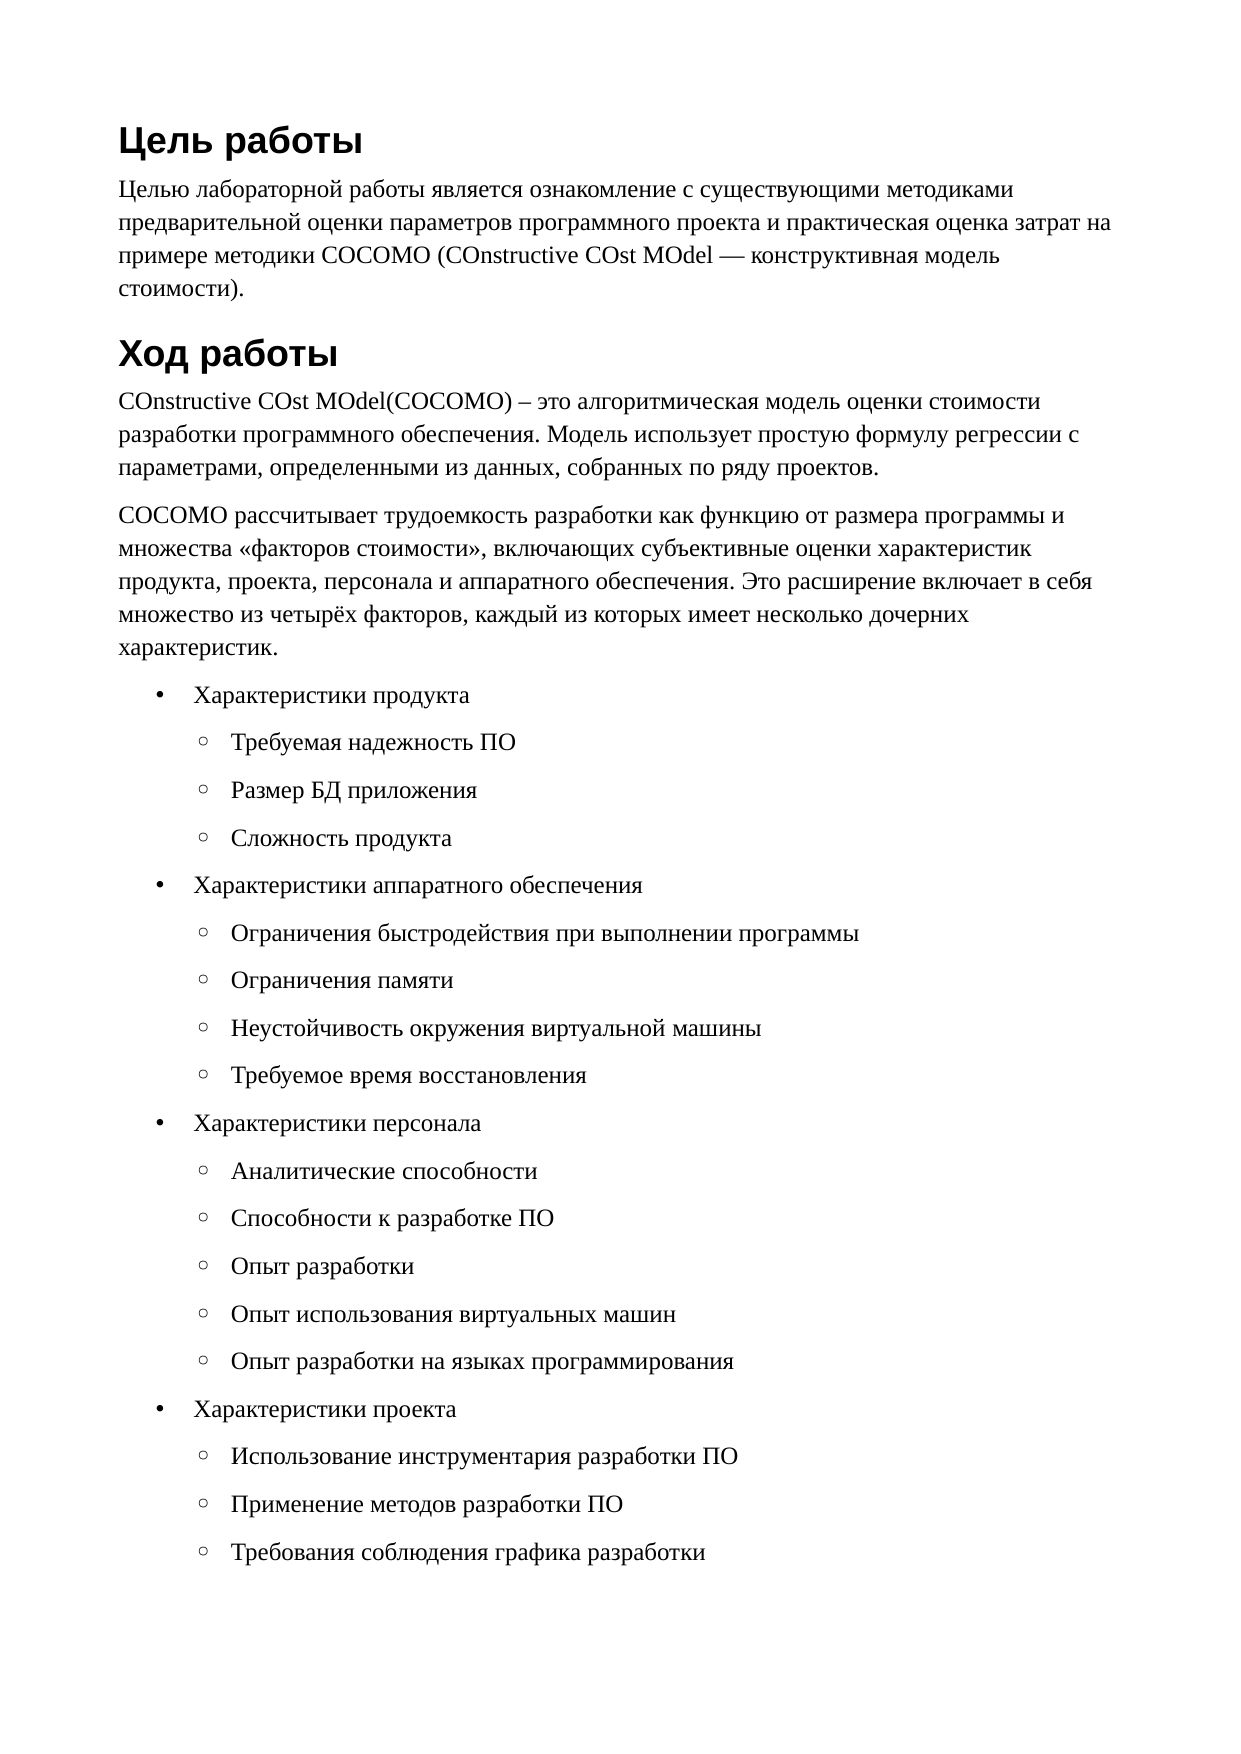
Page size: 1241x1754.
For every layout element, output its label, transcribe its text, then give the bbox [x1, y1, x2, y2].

list Требуемое время восстановления [193, 1061, 1122, 1089]
text COCOMO рассчитывает трудоемкость разработки как функцию от размера программы и множества «факторов стоимости», включающих субъективные оценки характеристик продукта, проекта, персонала и аппаратного обеспечения. Это расширение включает в себя множество из четырёх факторов, каждый из которых имеет несколько дочерних характеристик. [118, 500, 1122, 661]
list Сложность продукта [193, 823, 1122, 851]
list Способности к разработке ПО [193, 1203, 1122, 1232]
list Характеристики аппаратного обеспечения [156, 870, 1122, 899]
list Опыт использования виртуальных машин [193, 1299, 1122, 1327]
list Характеристики продукта [156, 680, 1122, 708]
list Размер БД приложения [193, 775, 1122, 804]
list Ограничения памяти [193, 965, 1122, 994]
list Требования соблюдения графика разработки [193, 1537, 1122, 1565]
list Использование инструментария разработки ПО [193, 1441, 1122, 1470]
list Опыт разработки на языках программирования [193, 1346, 1122, 1375]
list Аналитические способности [193, 1156, 1122, 1184]
subtitle Ход работы [118, 331, 1122, 374]
list Применение методов разработки ПО [193, 1489, 1122, 1518]
list Требуемая надежность ПО [193, 727, 1122, 756]
list Неустойчивость окружения виртуальной машины [193, 1013, 1122, 1042]
list Характеристики персонала [156, 1108, 1122, 1137]
text COnstructive COst MOdel(COCOMO) – это алгоритмическая модель оценки стоимости разработки программного обеспечения. Модель использует простую формулу регрессии с параметрами, определенными из данных, собранных по ряду проектов. [118, 386, 1122, 481]
list Опыт разработки [193, 1251, 1122, 1280]
text Целью лабораторной работы является ознакомление с существующими методиками предварительной оценки параметров программного проекта и практическая оценка затрат на примере методики COCOMO (COnstructive COst MOdel — конструктивная модель стоимости). [118, 174, 1122, 302]
list Ограничения быстродействия при выполнении программы [193, 918, 1122, 947]
subtitle Цель работы [118, 118, 1122, 161]
list Характеристики проекта [156, 1394, 1122, 1423]
